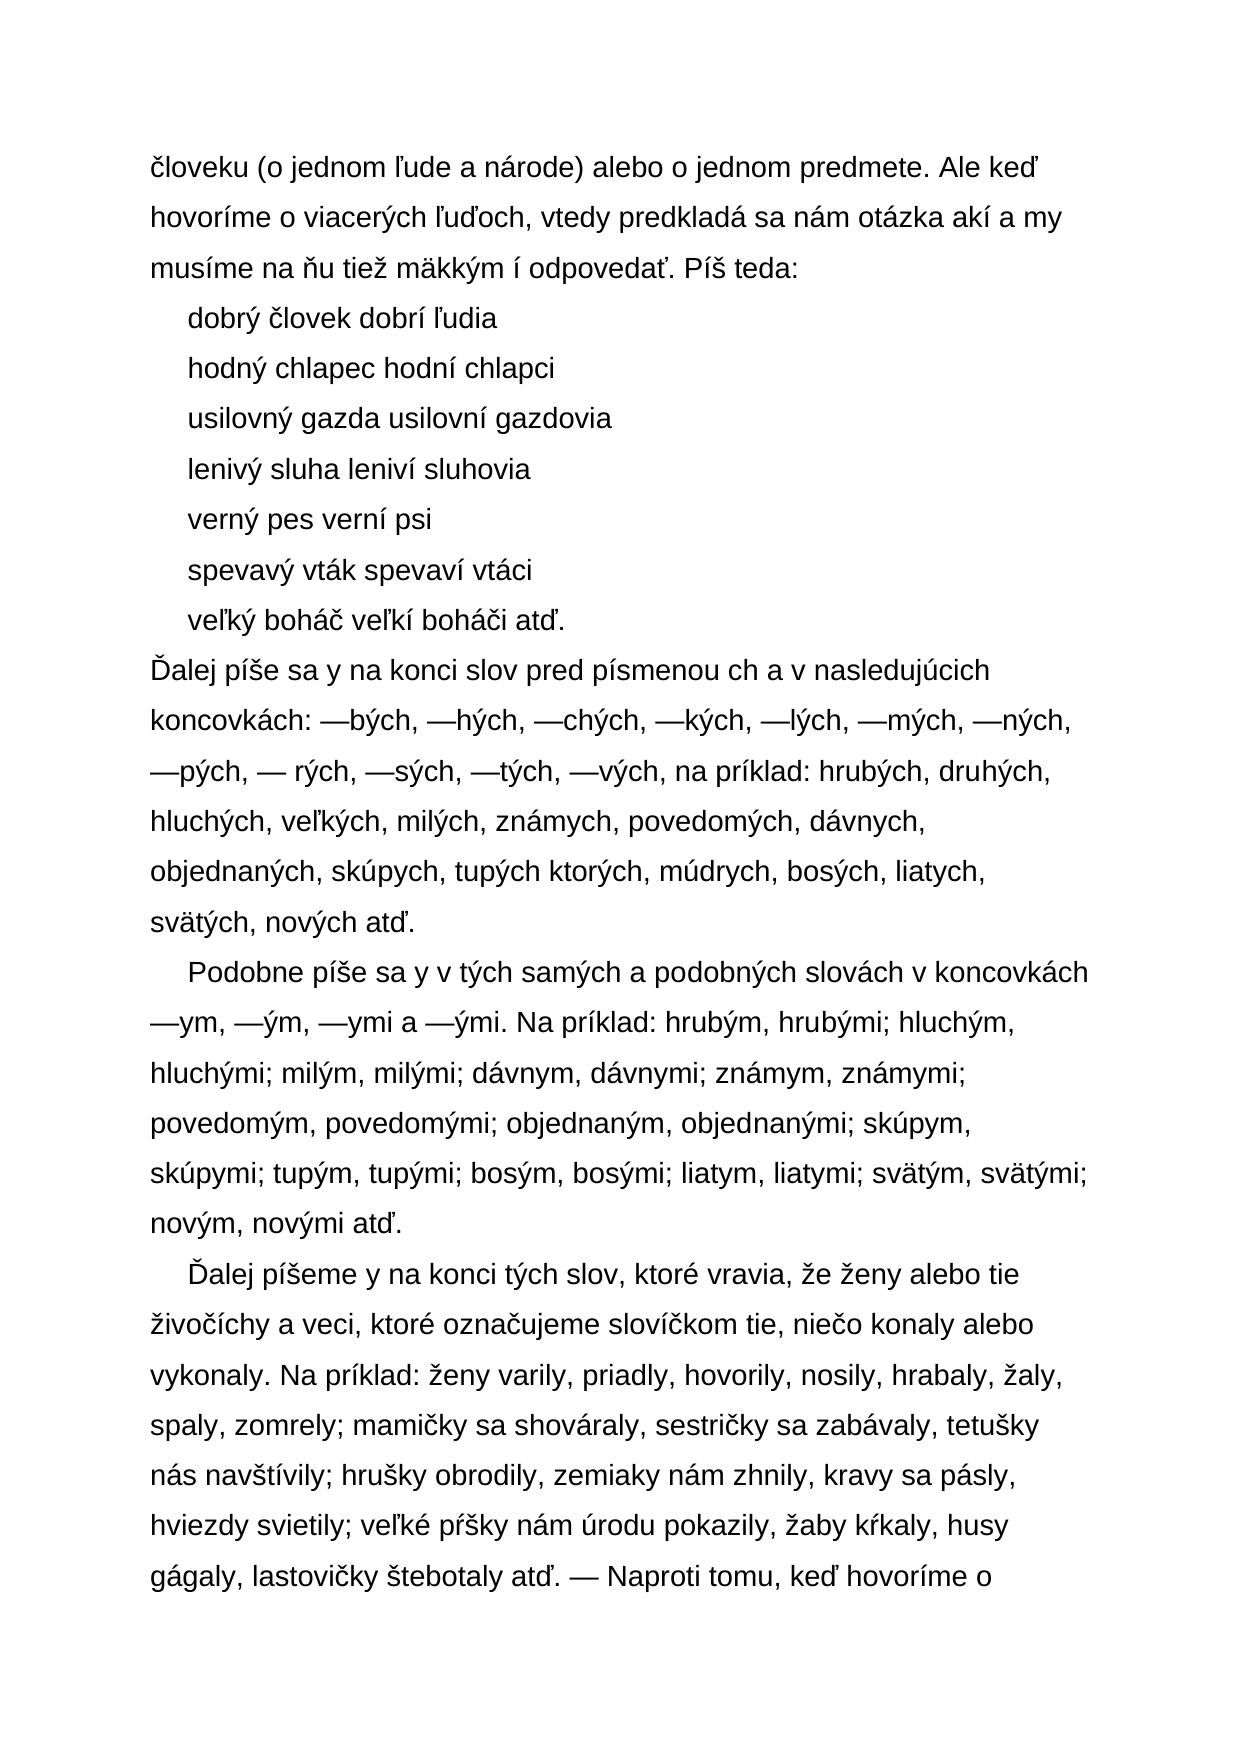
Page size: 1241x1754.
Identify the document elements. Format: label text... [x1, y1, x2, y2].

text spevavý vták spevaví vtáci [150, 552, 1091, 586]
text Ďalej píšeme y na konci tých slov, ktoré vravia, že ženy alebo tie živočíchy a veci, ktoré označujeme slovíčkom tie, niečo konaly alebo vykonaly. Na príklad: ženy varily, priadly, hovorily, nosily, hrabaly, žaly, spaly, zomrely; mamičky sa shováraly, sestričky sa zabávaly, tetušky nás navštívily; hrušky obrodily, zemiaky nám zhnily, kravy sa pásly, hviezdy svietily; veľké pŕšky nám úrodu pokazily, žaby kŕkaly, husy gágaly, lastovičky štebotaly atď. — Naproti tomu, keď hovoríme o [150, 1257, 1091, 1592]
text Ďalej píše sa y na konci slov pred písmenou ch a v nasledujúcich koncovkách: —bých, —hých, —chých, —kých, —lých, —mých, —ných, —pých, — rých, —sých, —tých, —vých, na príklad: hrubých, dru­hých, hluchých, veľkých, milých, známych, povedomých, dávnych, objednaných, skú­pych, tupých ktorých, múdrych, bosých, liatych, svätých, nových atď. [150, 653, 1091, 938]
text hodný chlapec hodní chlapci [150, 351, 1091, 385]
text Podobne píše sa y v tých samých a po­dobných slovách v koncovkách —ym, —ým, —ymi a —ými. Na príklad: hrubým, hru­bými; hluchým, hluchými; milým, milými; dávnym, dávnymi; známym, známymi; povedomým, povedomými; objednaným, objed­nanými; skúpym, skúpymi; tupým, tupými; bosým, bosými; liatym, liatymi; svätým, svätými; novým, novými atď. [150, 955, 1091, 1240]
text človeku (o jednom ľude a národe) alebo o jednom predmete. Ale keď hovoríme o viacerých ľuďoch, vtedy predkladá sa nám otázka akí a my musíme na ňu tiež mäkkým í odpovedať. Píš teda: [150, 150, 1091, 284]
text veľký boháč veľkí boháči atď. [150, 603, 1091, 636]
text lenivý sluha leniví sluhovia [150, 452, 1091, 485]
text verný pes verní psi [150, 502, 1091, 536]
text dobrý človek dobrí ľudia [150, 301, 1091, 334]
text usilovný gazda usilovní gazdovia [150, 402, 1091, 435]
